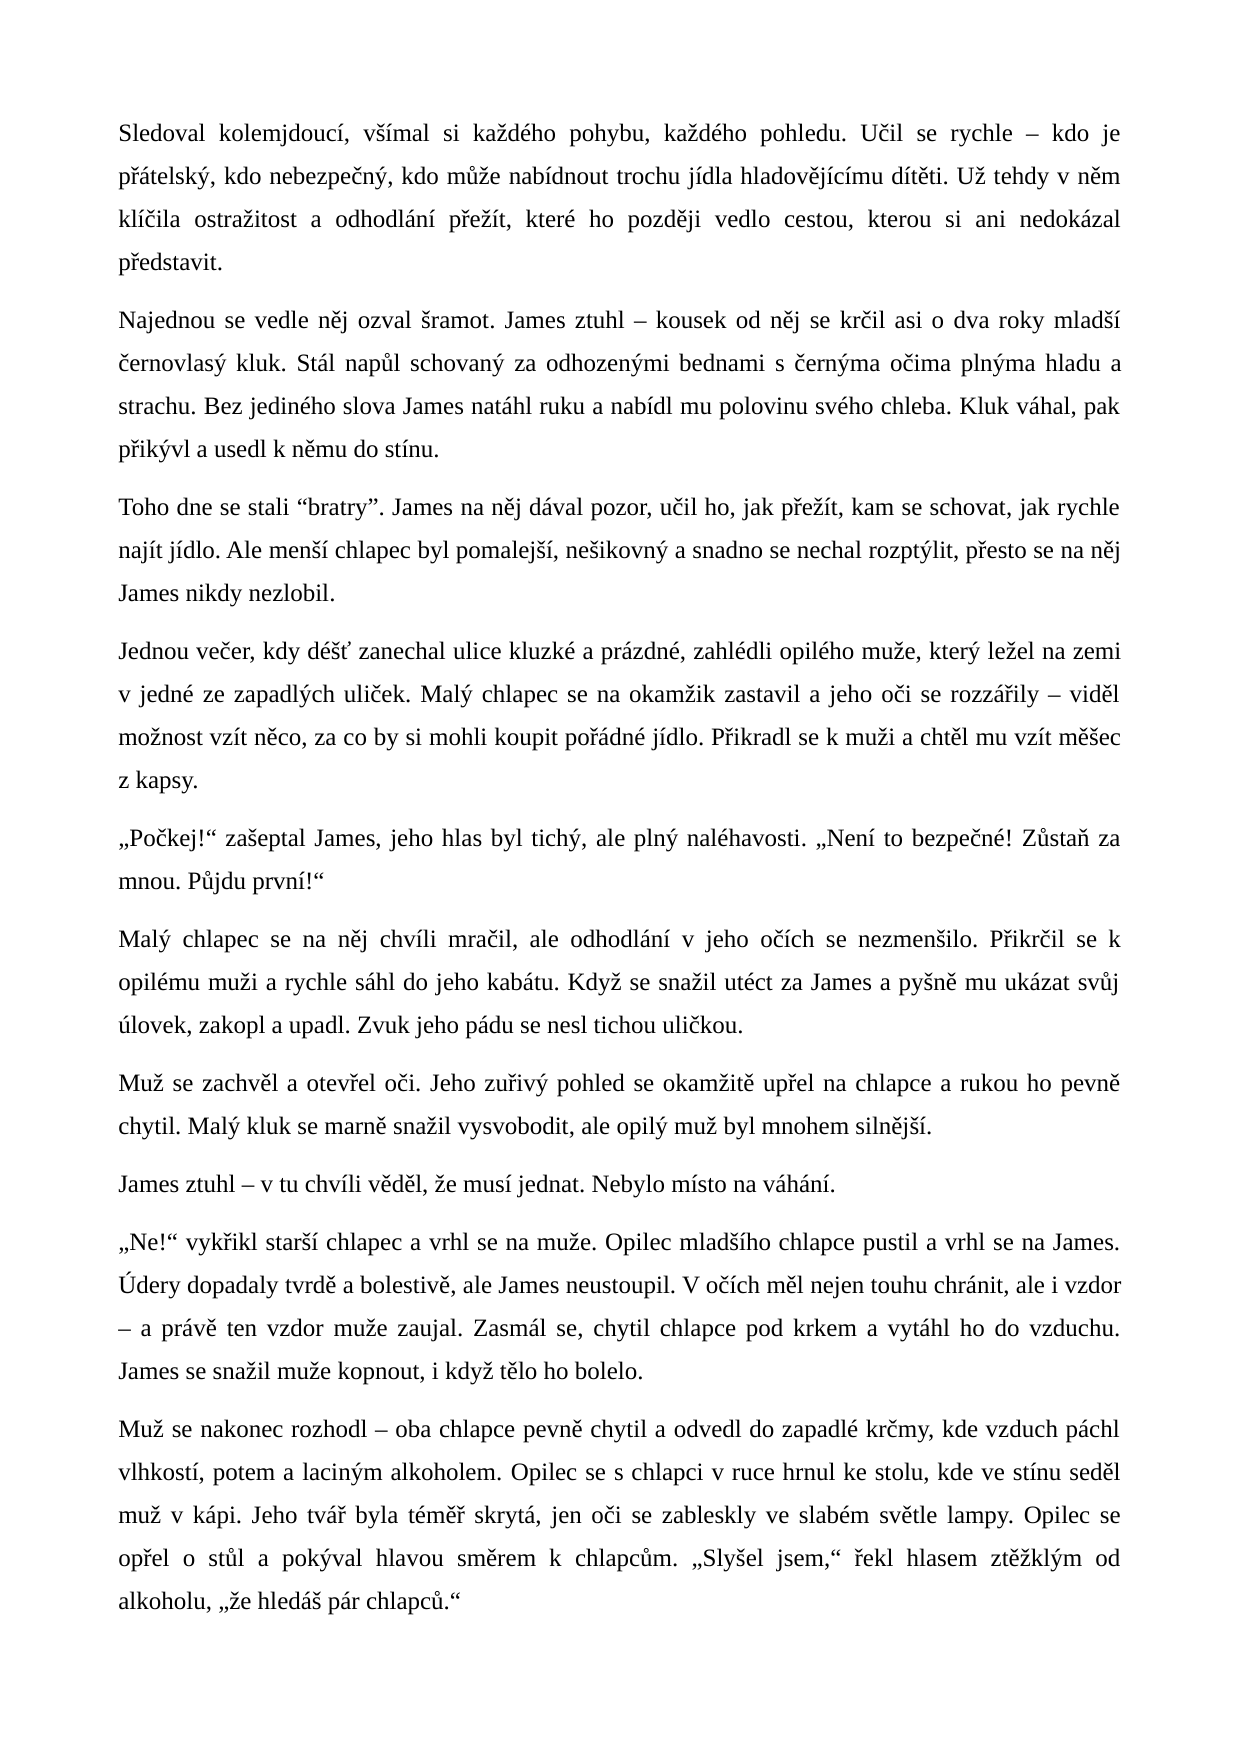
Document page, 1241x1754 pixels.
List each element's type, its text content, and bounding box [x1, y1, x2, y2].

text Toho dne se stali “bratry”. James na něj dával pozor, učil ho, jak přežít, kam se schovat, jak rychle najít jídlo. Ale menší chlapec byl pomalejší, nešikovný a snadno se nechal rozptýlit, přesto se na něj James nikdy nezlobil. [118, 492, 1122, 607]
text „Počkej!“ zašeptal James, jeho hlas byl tichý, ale plný naléhavosti. „Není to bezpečné! Zůstaň za mnou. Půjdu první!“ [118, 823, 1122, 895]
text Muž se nakonec rozhodl – oba chlapce pevně chytil a odvedl do zapadlé krčmy, kde vzduch páchl vlhkostí, potem a laciným alkoholem. Opilec se s chlapci v ruce hrnul ke stolu, kde ve stínu seděl muž v kápi. Jeho tvář byla téměř skrytá, jen oči se zableskly ve slabém světle lampy. Opilec se opřel o stůl a pokýval hlavou směrem k chlapcům. „Slyšel jsem,“ řekl hlasem ztěžklým od alkoholu, „že hledáš pár chlapců.“ [118, 1414, 1122, 1615]
text Muž se zachvěl a otevřel oči. Jeho zuřivý pohled se okamžitě upřel na chlapce a rukou ho pevně chytil. Malý kluk se marně snažil vysvobodit, ale opilý muž byl mnohem silnější. [118, 1068, 1122, 1140]
text Sledoval kolemjdoucí, všímal si každého pohybu, každého pohledu. Učil se rychle – kdo je přátelský, kdo nebezpečný, kdo může nabídnout trochu jídla hladovějícímu dítěti. Už tehdy v něm klíčila ostražitost a odhodlání přežít, které ho později vedlo cestou, kterou si ani nedokázal představit. [118, 118, 1122, 276]
text Malý chlapec se na něj chvíli mračil, ale odhodlání v jeho očích se nezmenšilo. Přikrčil se k opilému muži a rychle sáhl do jeho kabátu. Když se snažil utéct za James a pyšně mu ukázat svůj úlovek, zakopl a upadl. Zvuk jeho pádu se nesl tichou uličkou. [118, 924, 1122, 1039]
text Jednou večer, kdy déšť zanechal ulice kluzké a prázdné, zahlédli opilého muže, který ležel na zemi v jedné ze zapadlých uliček. Malý chlapec se na okamžik zastavil a jeho oči se rozzářily – viděl možnost vzít něco, za co by si mohli koupit pořádné jídlo. Přikradl se k muži a chtěl mu vzít měšec z kapsy. [118, 636, 1122, 794]
text Najednou se vedle něj ozval šramot. James ztuhl – kousek od něj se krčil asi o dva roky mladší černovlasý kluk. Stál napůl schovaný za odhozenými bednami s černýma očima plnýma hladu a strachu. Bez jediného slova James natáhl ruku a nabídl mu polovinu svého chleba. Kluk váhal, pak přikývl a usedl k němu do stínu. [118, 305, 1122, 463]
text „Ne!“ vykřikl starší chlapec a vrhl se na muže. Opilec mladšího chlapce pustil a vrhl se na James. Údery dopadaly tvrdě a bolestivě, ale James neustoupil. V očích měl nejen touhu chránit, ale i vzdor – a právě ten vzdor muže zaujal. Zasmál se, chytil chlapce pod krkem a vytáhl ho do vzduchu. James se snažil muže kopnout, i když tělo ho bolelo. [118, 1227, 1122, 1385]
text James ztuhl – v tu chvíli věděl, že musí jednat. Nebylo místo na váhání. [118, 1169, 1122, 1198]
